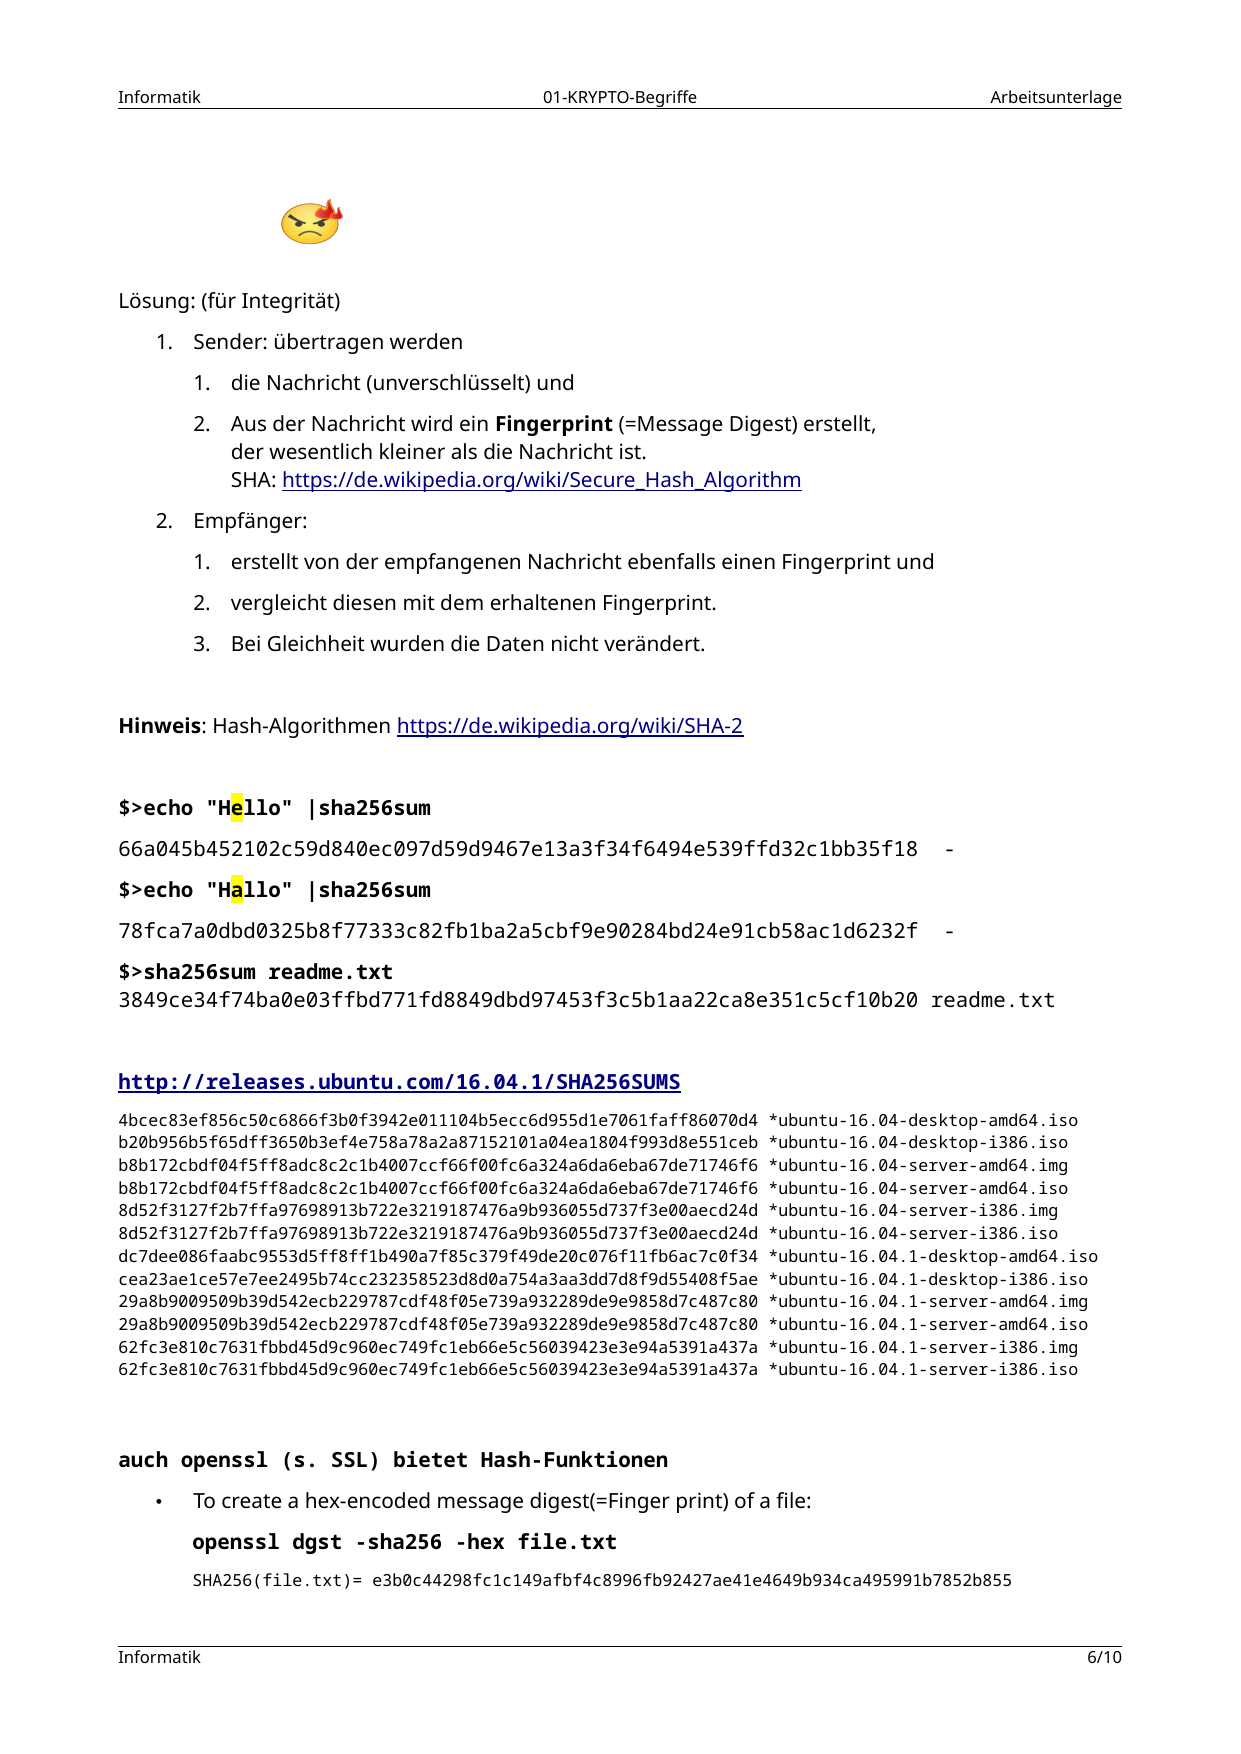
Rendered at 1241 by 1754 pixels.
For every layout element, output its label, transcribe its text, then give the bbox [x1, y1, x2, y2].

text 62fc3e810c7631fbbd45d9c960ec749fc1eb66e5c56039423e3e94a5391a437a *ubuntu-16.04.1-server-i386.iso [118, 1358, 1122, 1381]
text 78fca7a0dbd0325b8f77333c82fb1ba2a5cbf9e90284bd24e91cb58ac1d6232f - [118, 916, 1122, 944]
text 62fc3e810c7631fbbd45d9c960ec749fc1eb66e5c56039423e3e94a5391a437a *ubuntu-16.04.1-server-i386.img [118, 1335, 1122, 1358]
text 4bcec83ef856c50c6866f3b0f3942e011104b5ecc6d955d1e7061faff86070d4 *ubuntu-16.04-desktop-amd64.iso [118, 1108, 1122, 1131]
text http://releases.ubuntu.com/16.04.1/SHA256SUMS [118, 1067, 1122, 1096]
list Bei Gleichheit wurden die Daten nicht verändert. [193, 629, 1122, 658]
text b8b172cbdf04f5ff8adc8c2c1b4007ccf66f00fc6a324a6da6eba67de71746f6 *ubuntu-16.04-server-amd64.img [118, 1153, 1122, 1176]
picture [278, 198, 344, 245]
text b20b956b5f65dff3650b3ef4e758a78a2a87152101a04ea1804f993d8e551ceb *ubuntu-16.04-desktop-i386.iso [118, 1131, 1122, 1153]
list vergleicht diesen mit dem erhaltenen Fingerprint. [193, 588, 1122, 617]
list die Nachricht (unverschlüsselt) und [193, 368, 1122, 396]
list Empfänger: [156, 507, 1122, 535]
text cea23ae1ce57e7ee2495b74cc232358523d8d0a754a3aa3dd7d8f9d55408f5ae *ubuntu-16.04.1-desktop-i386.iso [118, 1267, 1122, 1290]
text SHA256(file.txt)= e3b0c44298fc1c149afbf4c8996fb92427ae41e4649b934ca495991b7852b855 [118, 1568, 1122, 1613]
text $>echo "Hallo" |sha256sum [118, 875, 1122, 903]
list Sender: übertragen werden [156, 327, 1122, 355]
text 29a8b9009509b39d542ecb229787cdf48f05e739a932289de9e9858d7c487c80 *ubuntu-16.04.1-server-amd64.img [118, 1290, 1122, 1312]
text $>echo "Hello" |sha256sum [118, 793, 1122, 822]
list To create a hex-encoded message digest(=Finger print) of a file: [156, 1486, 1122, 1515]
text Lösung: (für Integrität) [118, 286, 1122, 314]
text Hinweis: Hash-Algorithmen https://de.wikipedia.org/wiki/SHA-2 [118, 711, 1122, 740]
text 8d52f3127f2b7ffa97698913b722e3219187476a9b936055d737f3e00aecd24d *ubuntu-16.04-server-i386.img [118, 1199, 1122, 1222]
list Aus der Nachricht wird ein Fingerprint (=Message Digest) erstellt, der wesentlich kleiner als die Nachricht ist. SHA: https://de.wikipedia.org/wiki/Secure_Hash_Algorithm [193, 409, 1122, 494]
text b8b172cbdf04f5ff8adc8c2c1b4007ccf66f00fc6a324a6da6eba67de71746f6 *ubuntu-16.04-server-amd64.iso [118, 1176, 1122, 1199]
list erstellt von der empfangenen Nachricht ebenfalls einen Fingerprint und [193, 547, 1122, 576]
text 29a8b9009509b39d542ecb229787cdf48f05e739a932289de9e9858d7c487c80 *ubuntu-16.04.1-server-amd64.iso [118, 1312, 1122, 1335]
text openssl dgst -sha256 -hex file.txt [118, 1527, 1122, 1556]
text auch openssl (s. SSL) bietet Hash-Funktionen [118, 1445, 1122, 1474]
text $>sha256sum readme.txt 3849ce34f74ba0e03ffbd771fd8849dbd97453f3c5b1aa22ca8e351c5cf10b20 readme.txt [118, 957, 1122, 1014]
text 66a045b452102c59d840ec097d59d9467e13a3f34f6494e539ffd32c1bb35f18 - [118, 834, 1122, 862]
text 8d52f3127f2b7ffa97698913b722e3219187476a9b936055d737f3e00aecd24d *ubuntu-16.04-server-i386.iso [118, 1222, 1122, 1244]
text dc7dee086faabc9553d5ff8ff1b490a7f85c379f49de20c076f11fb6ac7c0f34 *ubuntu-16.04.1-desktop-amd64.iso [118, 1244, 1122, 1267]
